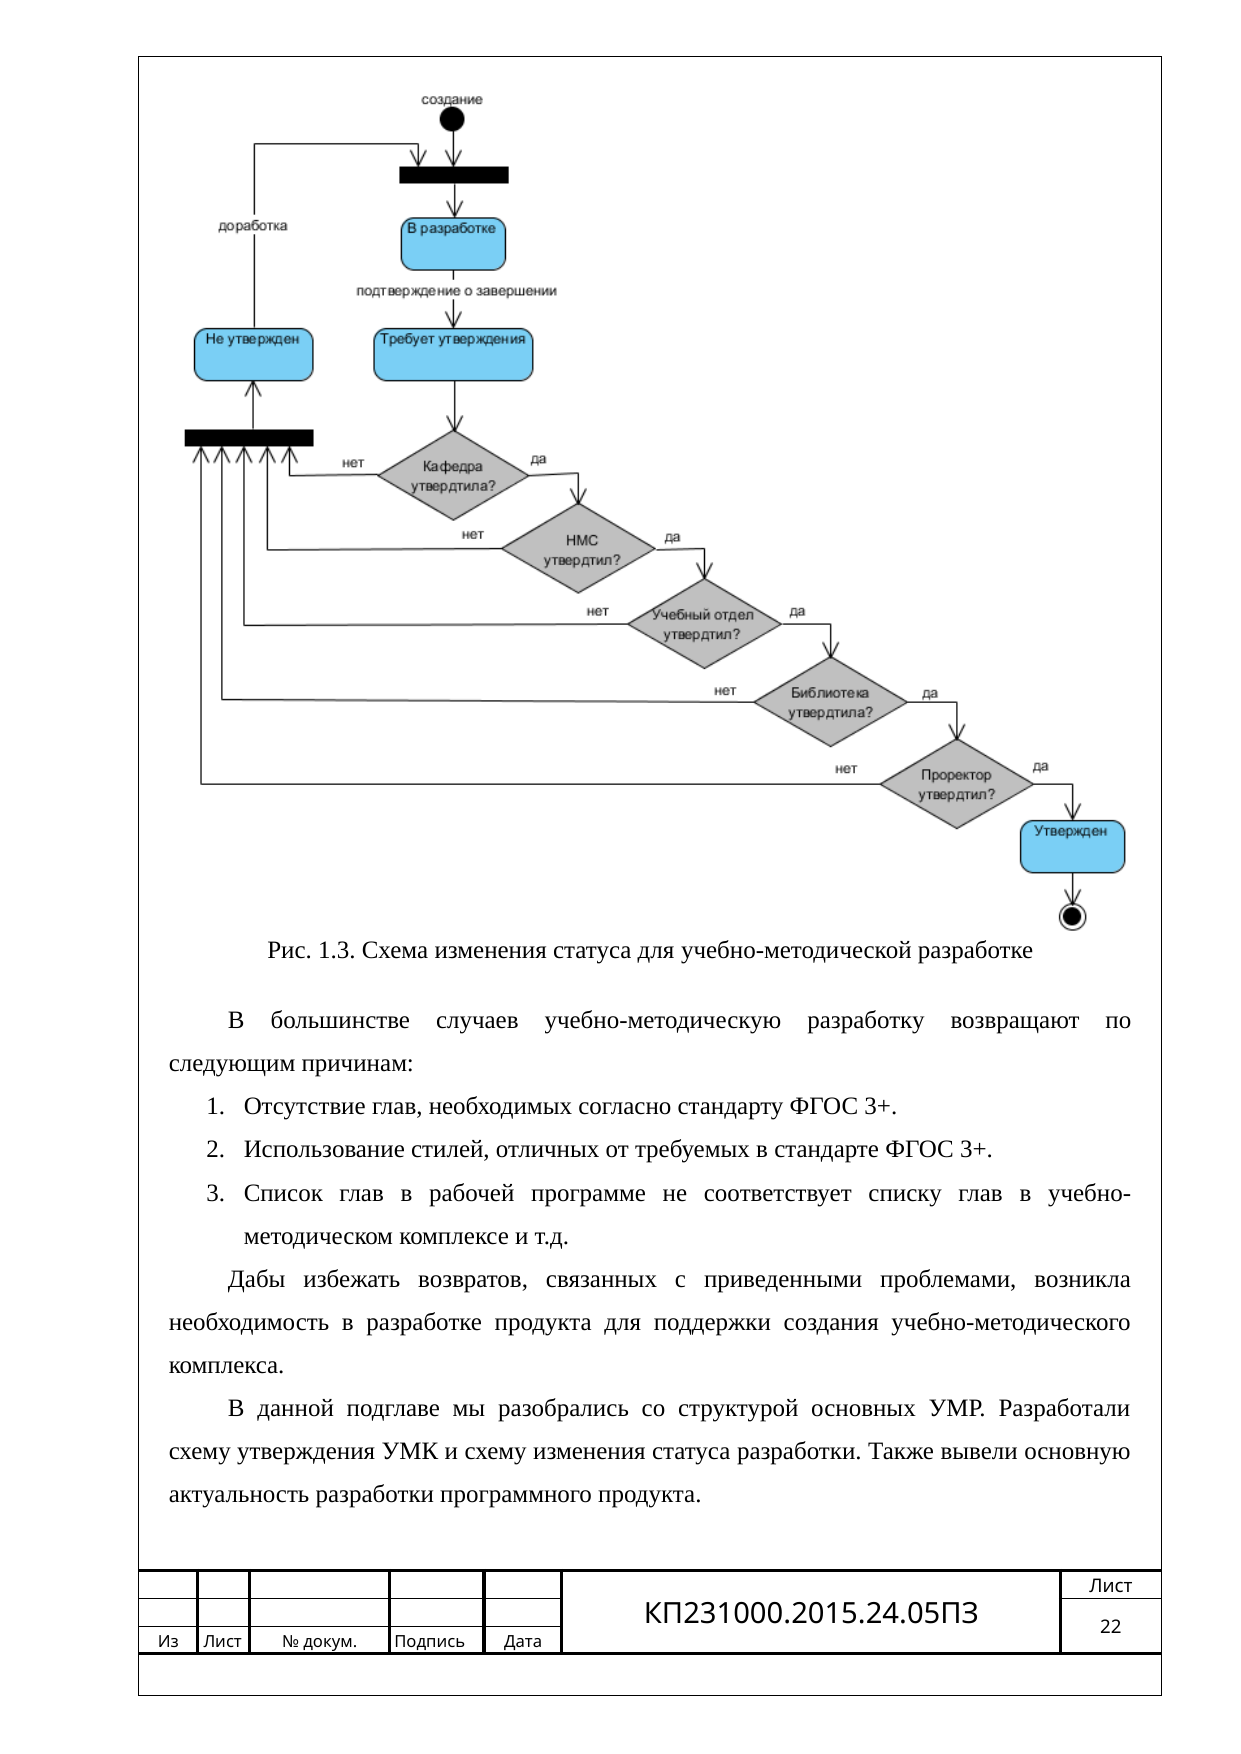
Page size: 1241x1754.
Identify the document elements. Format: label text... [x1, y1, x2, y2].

text Рис. 1.3. Схема изменения статуса для учебно-методической разработке [168, 936, 1132, 964]
text Дабы избежать возвратов, связанных с приведенными проблемами, возникла необходимость в разработке продукта для поддержки создания учебно-методического комплекса. [168, 1264, 1132, 1379]
text В большинстве случаев учебно-методическую разработку возвращают по следующим причинам: [168, 1005, 1132, 1077]
list Отсутствие глав, необходимых согласно стандарту ФГОС 3+. [206, 1091, 1132, 1120]
list Список глав в рабочей программе не соответствует списку глав в учебно-методическом комплексе и т.д. [206, 1178, 1132, 1249]
text В данной подглаве мы разобрались со структурой основных УМР. Разработали схему утверждения УМК и схему изменения статуса разработки. Также вывели основную актуальность разработки программного продукта. [168, 1393, 1132, 1508]
list Использование стилей, отличных от требуемых в стандарте ФГОС 3+. [206, 1134, 1132, 1163]
picture [168, 86, 1132, 936]
